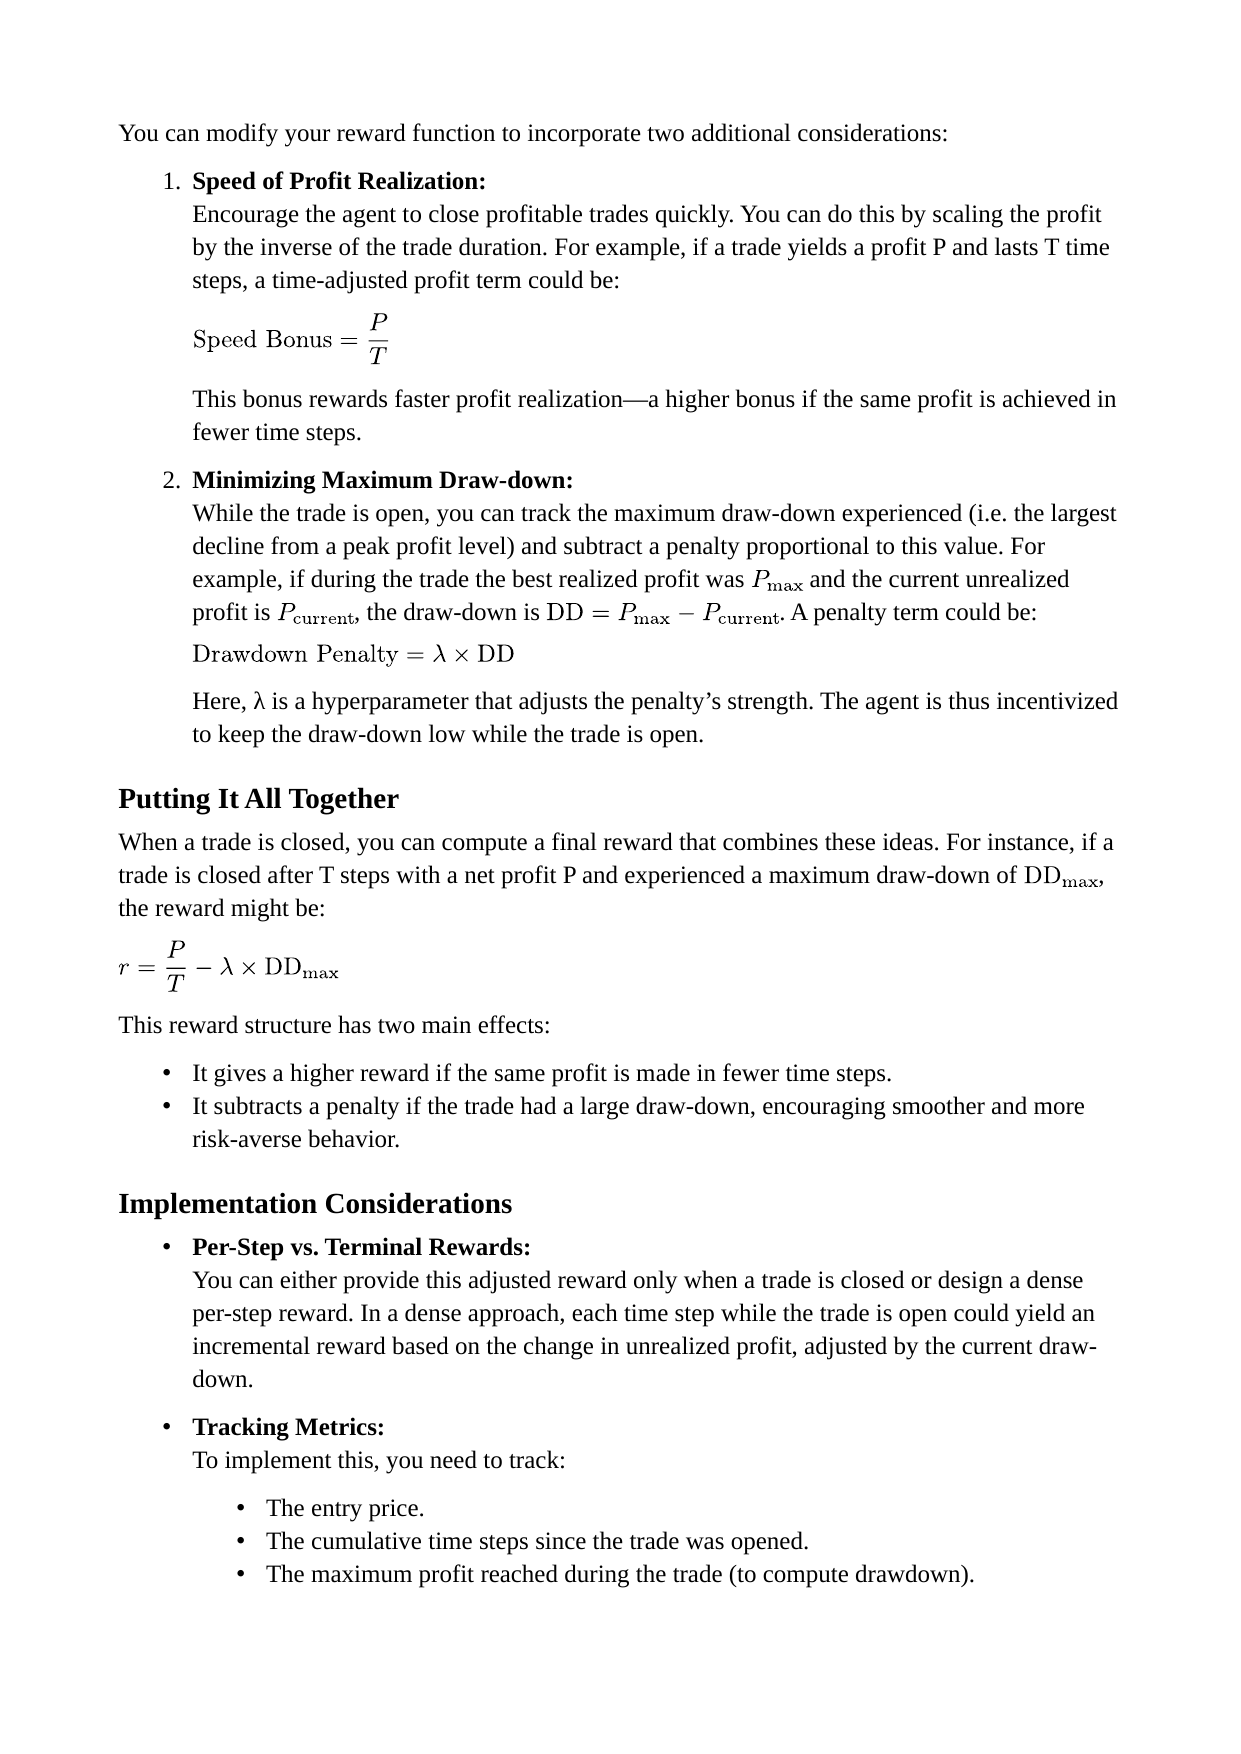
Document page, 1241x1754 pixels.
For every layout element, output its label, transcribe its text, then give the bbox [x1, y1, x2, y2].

list Minimizing Maximum Draw-down: While the trade is open, you can track the maximum draw-down experienced (i.e. the largest decline from a peak profit level) and subtract a penalty proportional to this value. For example, if during the trade the best realized profit was and the current unrealized profit is , the draw-down is . A penalty term could be: [162, 465, 1122, 626]
list Per-Step vs. Terminal Rewards: You can either provide this adjusted reward only when a trade is closed or design a dense per-step reward. In a dense approach, each time step while the trade is open could yield an incremental reward based on the change in unrealized profit, adjusted by the current draw-down. [162, 1232, 1122, 1393]
list Tracking Metrics: To implement this, you need to track: [162, 1412, 1122, 1474]
text You can modify your reward function to incorporate two additional considerations: [118, 118, 1122, 147]
list It gives a higher reward if the same profit is made in fewer time steps. [162, 1058, 1122, 1087]
list It subtracts a penalty if the trade had a large draw-down, encouraging smoother and more risk-averse behavior. [162, 1091, 1122, 1153]
list The maximum profit reached during the trade (to compute drawdown). [236, 1559, 1122, 1587]
subtitle Implementation Considerations [118, 1186, 1122, 1220]
list The cumulative time steps since the trade was opened. [236, 1526, 1122, 1554]
text When a trade is closed, you can compute a final reward that combines these ideas. For instance, if a trade is closed after T steps with a net profit P and experienced a maximum draw-down of , the reward might be: [118, 827, 1122, 922]
list Here, λ is a hyperparameter that adjusts the penalty’s strength. The agent is thus incentivized to keep the draw-down low while the trade is open. [162, 686, 1122, 747]
text This reward structure has two main effects: [118, 1011, 1122, 1039]
list The entry price. [236, 1493, 1122, 1521]
list This bonus rewards faster profit realization—a higher bonus if the same profit is achieved in fewer time steps. [162, 384, 1122, 446]
list Speed of Profit Realization: Encourage the agent to close profitable trades quickly. You can do this by scaling the profit by the inverse of the trade duration. For example, if a trade yields a profit P and lasts T time steps, a time‐adjusted profit term could be: [162, 166, 1122, 293]
subtitle Putting It All Together [118, 781, 1122, 814]
